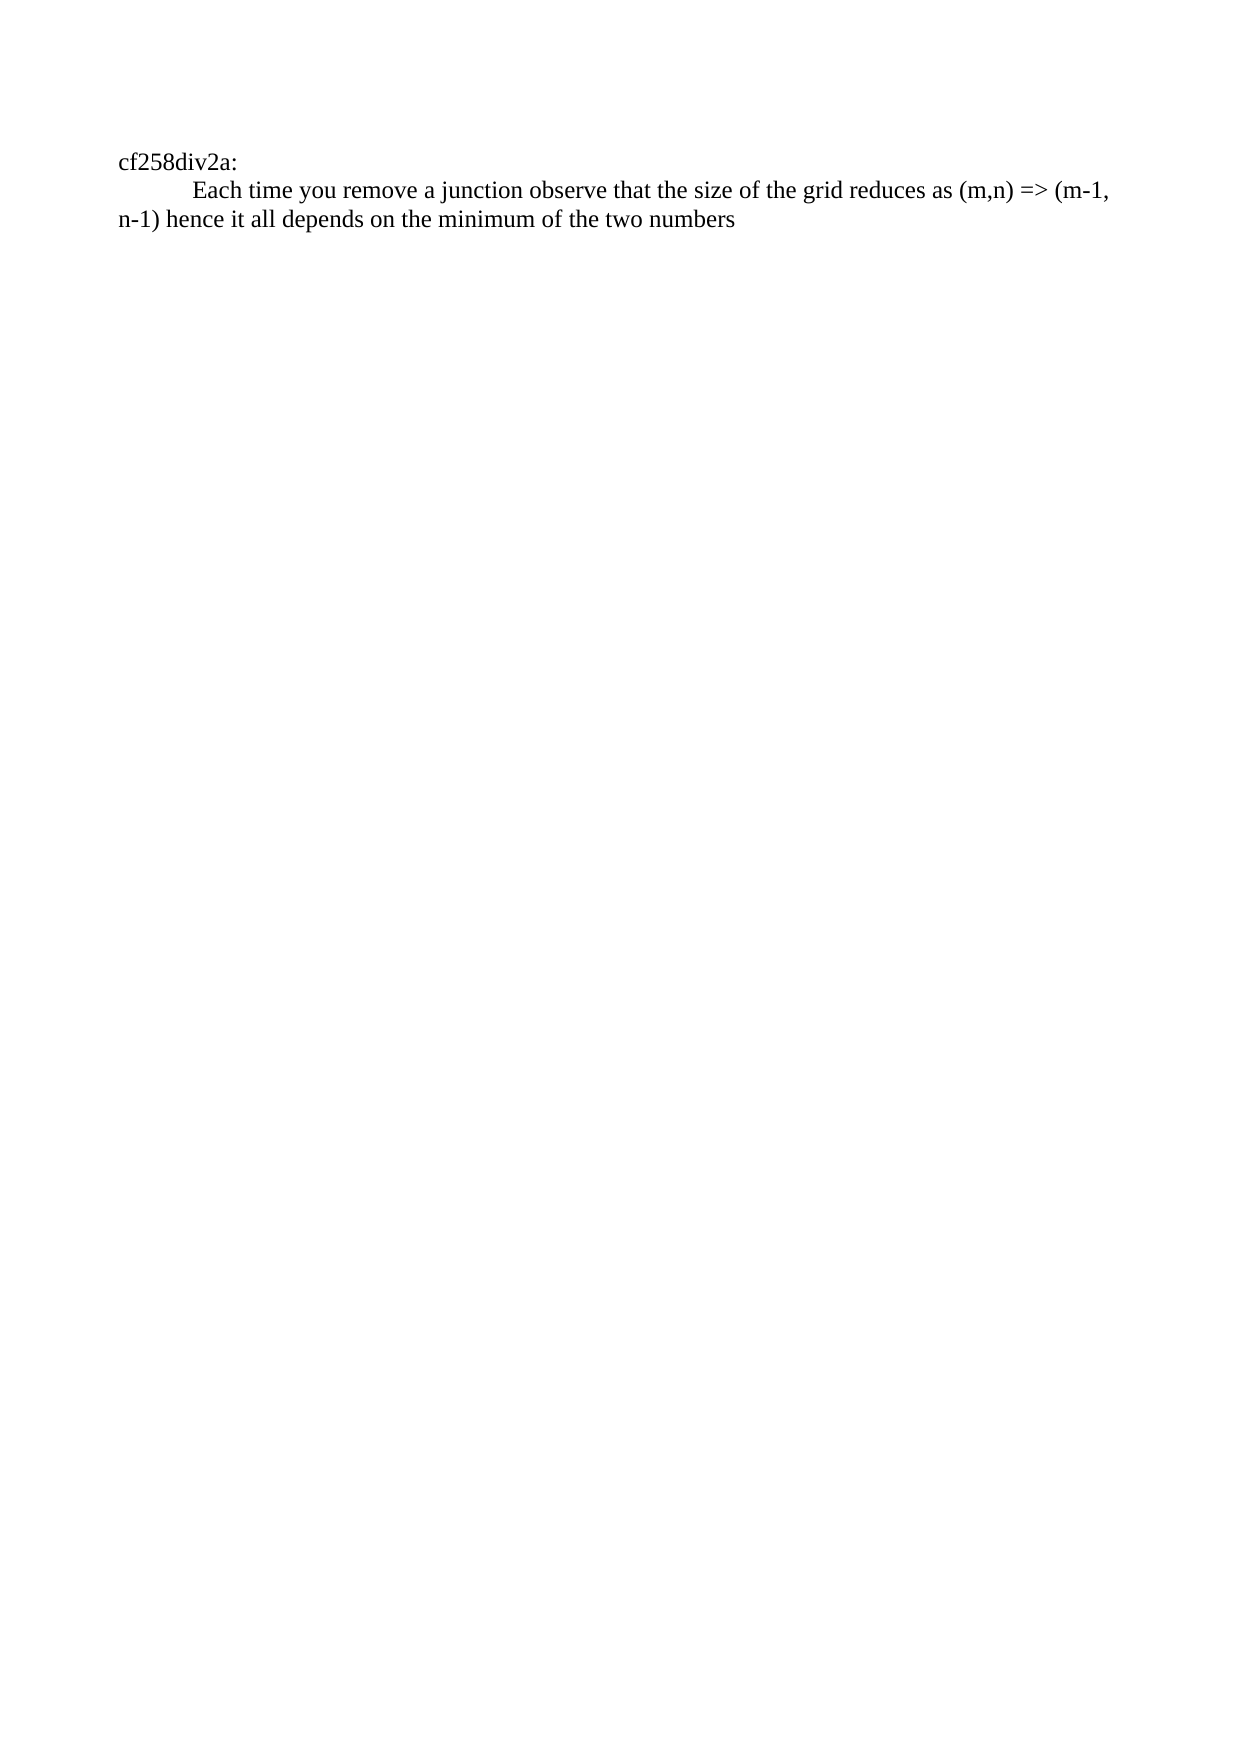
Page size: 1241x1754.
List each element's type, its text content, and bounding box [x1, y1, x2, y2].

text cf258div2a: [118, 147, 1122, 176]
text Each time you remove a junction observe that the size of the grid reduces as (m,n) => (m-1, n-1) hence it all depends on the minimum of the two numbers [118, 176, 1122, 233]
